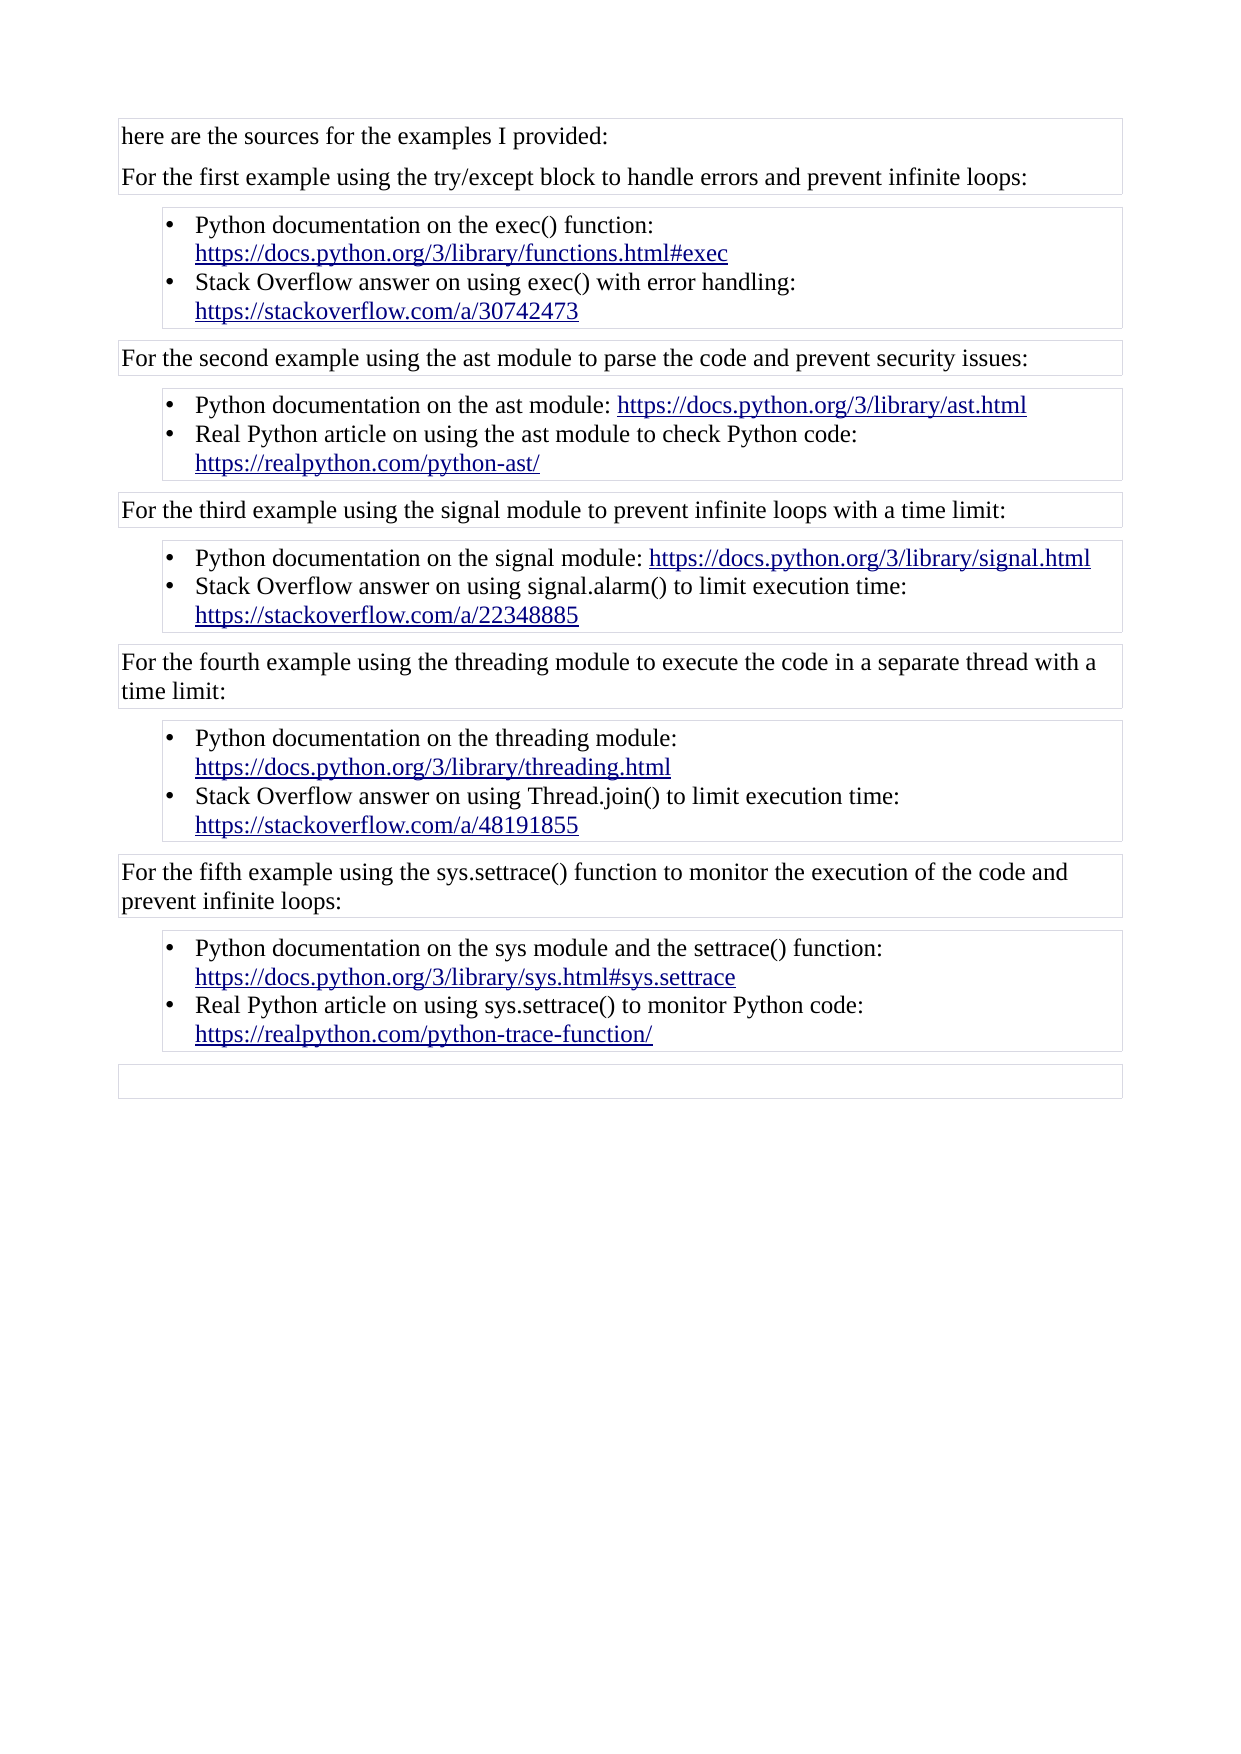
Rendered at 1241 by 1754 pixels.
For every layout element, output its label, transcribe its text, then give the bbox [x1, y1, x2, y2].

text here are the sources for the examples I provided: [119, 119, 1122, 150]
list Python documentation on the sys module and the settrace() function: https://docs.python.org/3/library/sys.html#sys.settrace [163, 931, 1122, 987]
list Python documentation on the ast module: https://docs.python.org/3/library/ast.html [163, 389, 1122, 416]
text For the first example using the try/except block to handle errors and prevent infinite loops: [119, 159, 1122, 194]
list Real Python article on using sys.settrace() to monitor Python code: https://realpython.com/python-trace-function/ [163, 987, 1122, 1051]
list Real Python article on using the ast module to check Python code: https://realpython.com/python-ast/ [163, 416, 1122, 480]
text For the fourth example using the threading module to execute the code in a separate thread with a time limit: [119, 645, 1122, 708]
list Stack Overflow answer on using Thread.join() to limit execution time: https://stackoverflow.com/a/48191855 [163, 778, 1122, 841]
list Stack Overflow answer on using exec() with error handling: https://stackoverflow.com/a/30742473 [163, 264, 1122, 328]
text For the third example using the signal module to prevent infinite loops with a time limit: [119, 493, 1122, 527]
text For the second example using the ast module to parse the code and prevent security issues: [119, 341, 1122, 375]
text For the fifth example using the sys.settrace() function to monitor the execution of the code and prevent infinite loops: [119, 855, 1122, 917]
list Python documentation on the exec() function: https://docs.python.org/3/library/functions.html#exec [163, 208, 1122, 264]
list Python documentation on the threading module: https://docs.python.org/3/library/threading.html [163, 721, 1122, 778]
list Python documentation on the signal module: https://docs.python.org/3/library/signal.html [163, 541, 1122, 568]
list Stack Overflow answer on using signal.alarm() to limit execution time: https://stackoverflow.com/a/22348885 [163, 568, 1122, 632]
